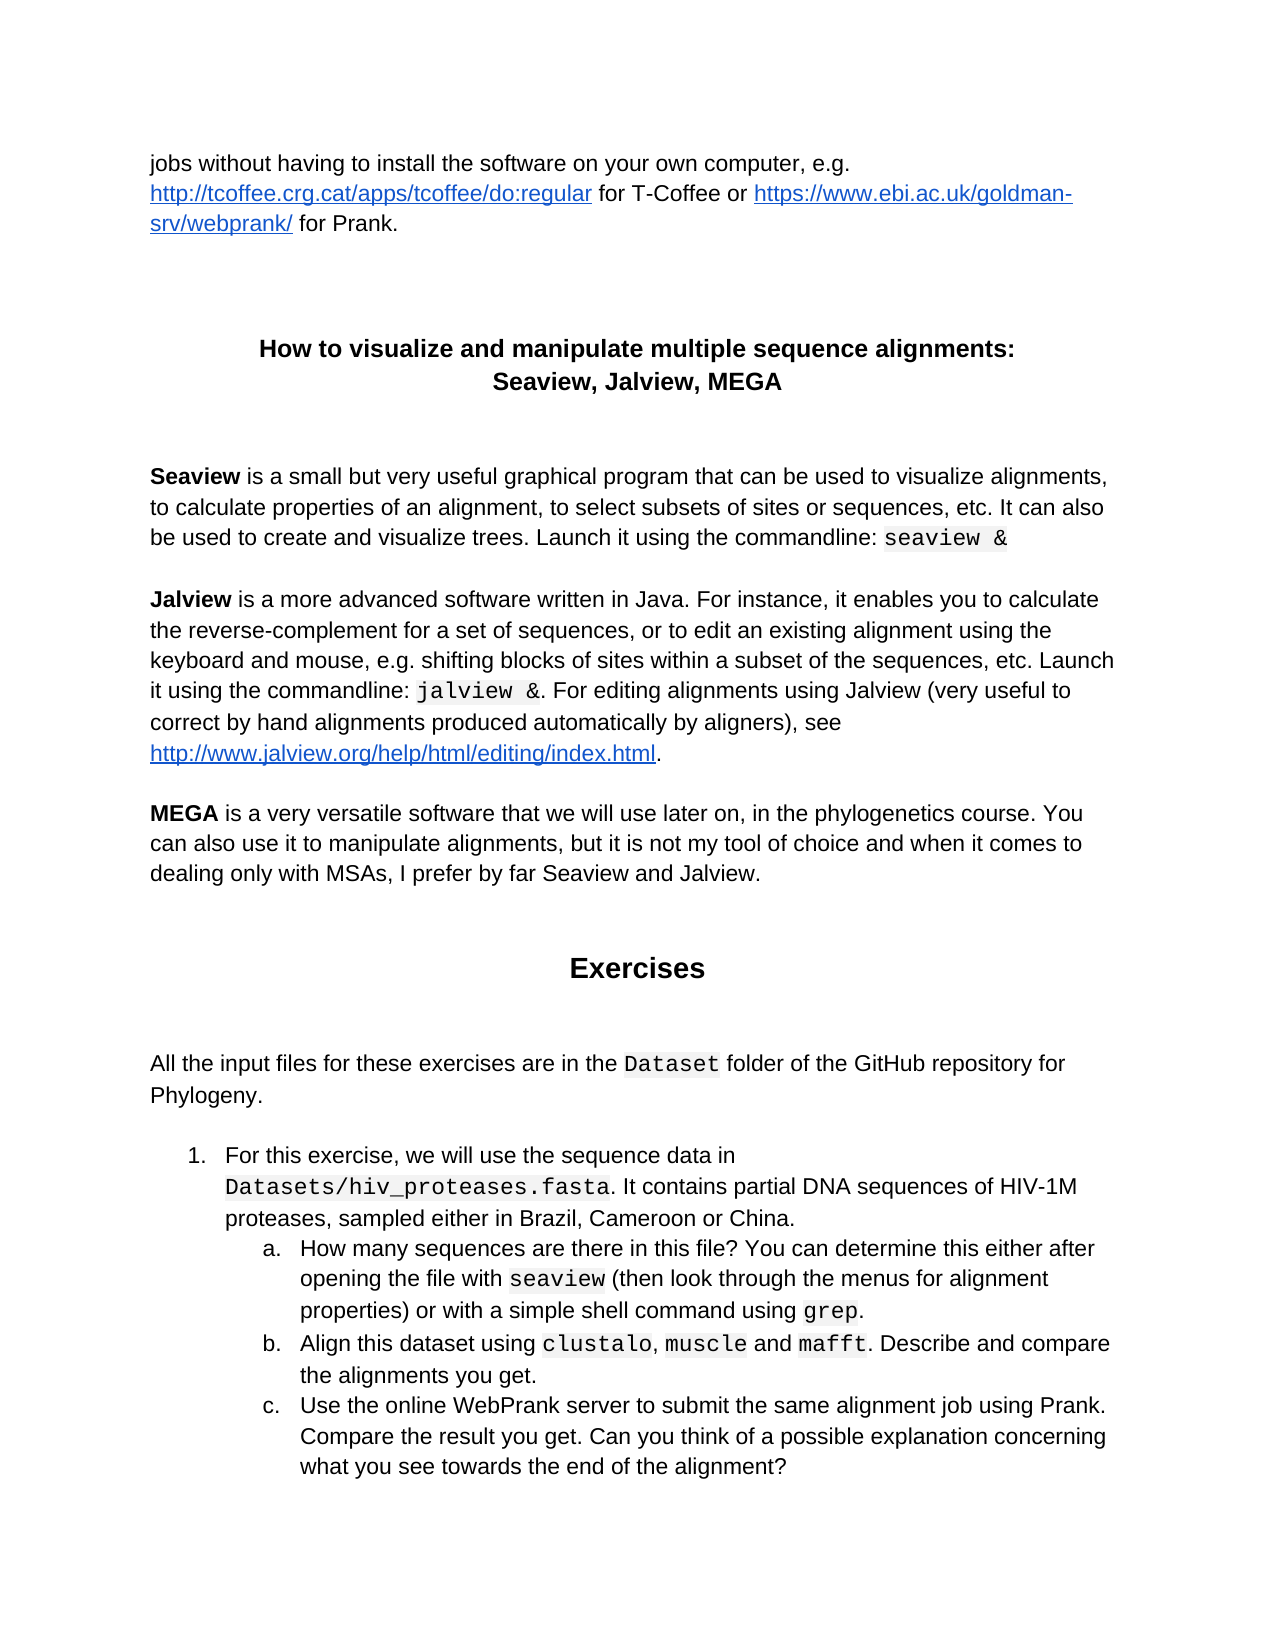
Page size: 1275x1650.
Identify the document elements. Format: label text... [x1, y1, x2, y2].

text Jalview is a more advanced software written in Java. For instance, it enables you to calculate the reverse-complement for a set of sequences, or to edit an existing alignment using the keyboard and mouse, e.g. shifting blocks of sites within a subset of the sequences, etc. Launch it using the commandline: jalview &. For editing alignments using Jalview (very useful to correct by hand alignments produced automatically by aligners), see http://www.jalview.org/help/html/editing/index.html. [150, 586, 1125, 766]
text Seaview is a small but very useful graphical program that can be used to visualize alignments, to calculate properties of an alignment, to select subsets of sites or sequences, etc. It can also be used to create and visualize trees. Launch it using the commandline: seaview & [150, 463, 1125, 552]
text jobs without having to install the software on your own computer, e.g. http://tcoffee.crg.cat/apps/tcoffee/do:regular for T-Coffee or https://www.ebi.ac.uk/goldman-srv/webprank/ for Prank. [150, 150, 1125, 237]
text All the input files for these exercises are in the Dataset folder of the GitHub repository for Phylogeny. [150, 1050, 1125, 1108]
list Align this dataset using clustalo, muscle and mafft. Describe and compare the alignments you get. [262, 1330, 1125, 1388]
text How to visualize and manipulate multiple sequence alignments: Seaview, Jalview, MEGA [150, 334, 1125, 396]
list Use the online WebPrank server to submit the same alignment job using Prank. Compare the result you get. Can you think of a possible explanation concerning what you see towards the end of the alignment? [262, 1392, 1125, 1479]
text Exercises [150, 951, 1125, 984]
text MEGA is a very versatile software that we will use later on, in the phylogenetics course. You can also use it to manipulate alignments, but it is not my tool of choice and when it comes to dealing only with MSAs, I prefer by far Seaview and Jalview. [150, 800, 1125, 887]
list For this exercise, we will use the sequence data in Datasets/hiv_proteases.fasta. It contains partial DNA sequences of HIV-1M proteases, sampled either in Brazil, Cameroon or China. [187, 1142, 1125, 1231]
list How many sequences are there in this file? You can determine this either after opening the file with seaview (then look through the menus for alignment properties) or with a simple shell command using grep. [262, 1235, 1125, 1326]
